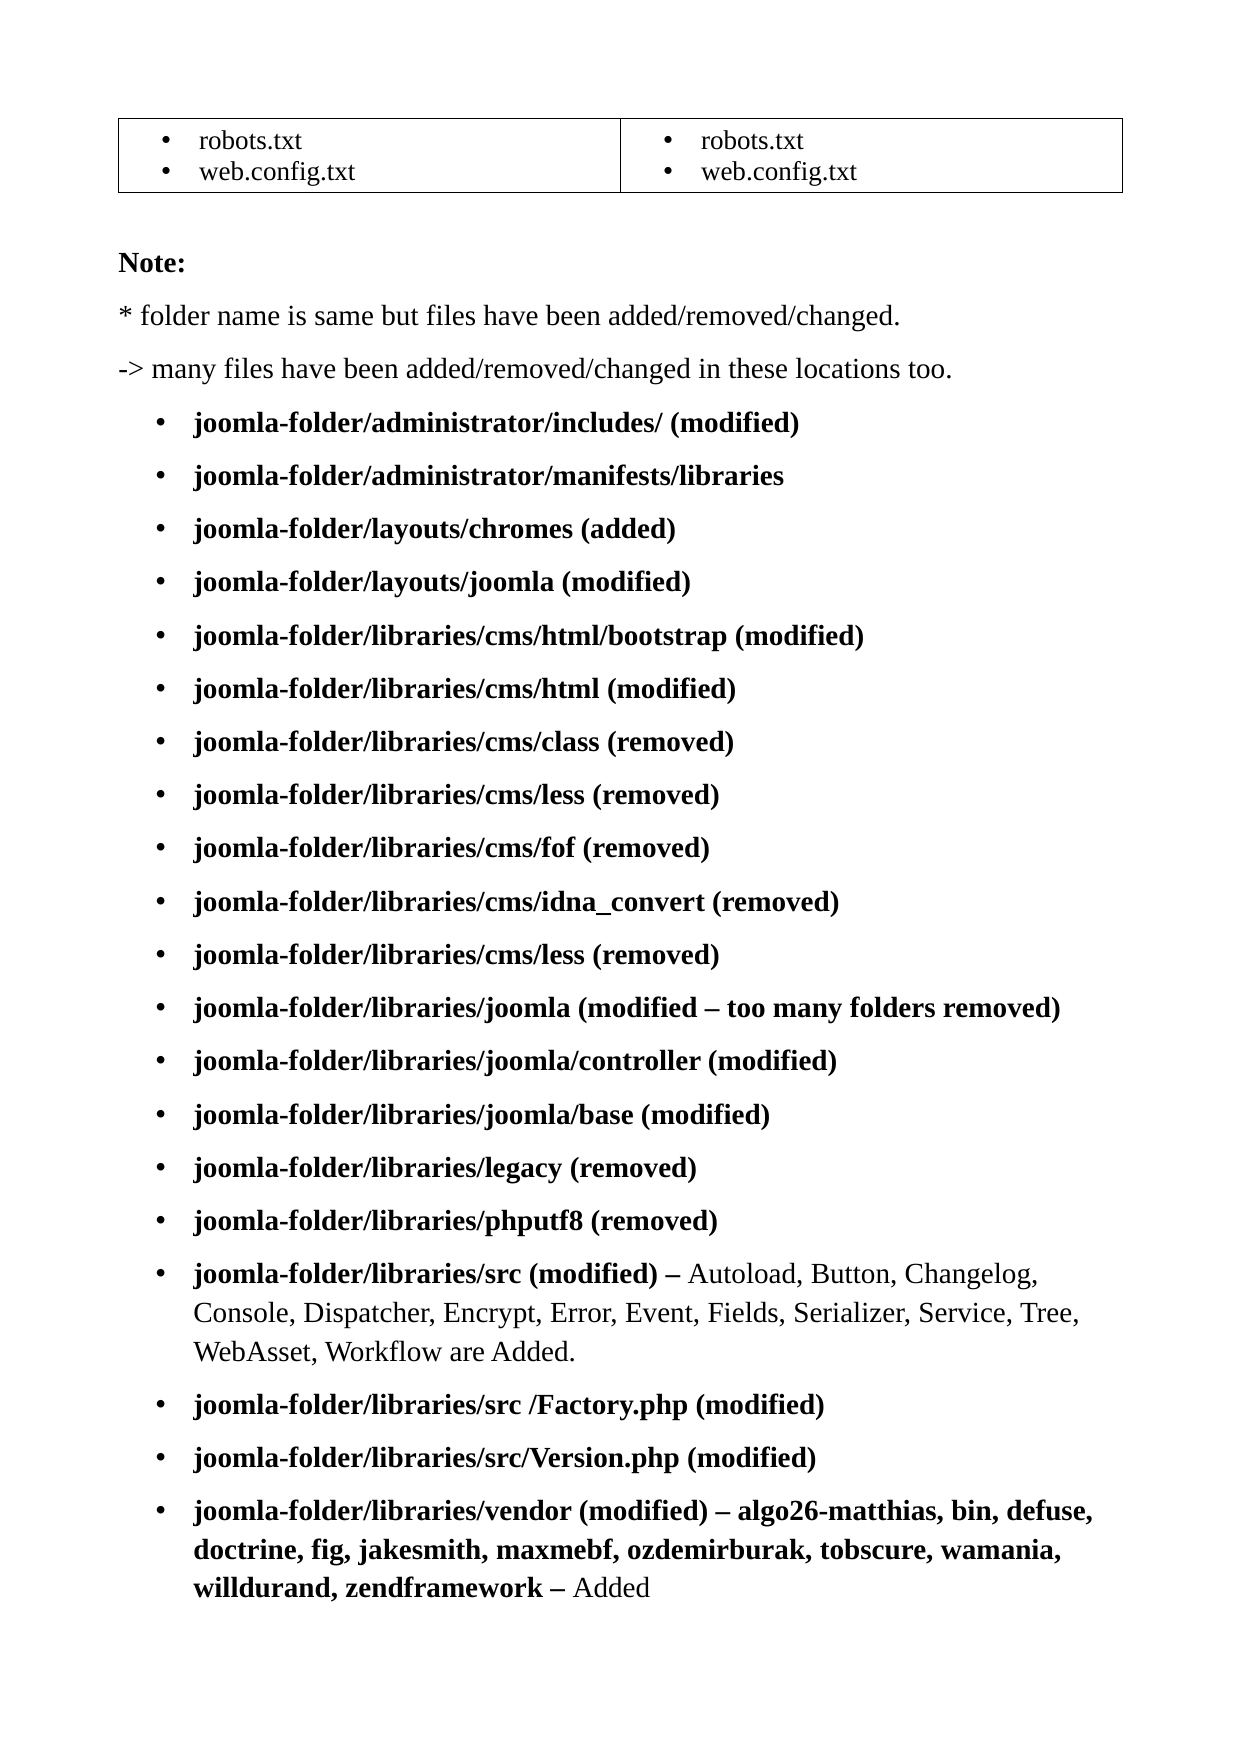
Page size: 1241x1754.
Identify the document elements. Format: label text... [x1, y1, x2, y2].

text -> many files have been added/removed/changed in these locations too. [118, 352, 1122, 385]
list joomla-folder/libraries/cms/html/bootstrap (modified) [156, 618, 1122, 651]
list joomla-folder/libraries/vendor (modified) – algo26-matthias, bin, defuse, doctrine, fig, jakesmith, maxmebf, ozdemirburak, tobscure, wamania, willdurand, zendframework – Added [156, 1493, 1122, 1604]
list joomla-folder/libraries/src/Version.php (modified) [156, 1440, 1122, 1474]
list joomla-folder/layouts/chromes (added) [156, 511, 1122, 545]
list joomla-folder/libraries/phputf8 (removed) [156, 1203, 1122, 1237]
text * folder name is same but files have been added/removed/changed. [118, 298, 1122, 332]
list joomla-folder/libraries/cms/less (removed) [156, 777, 1122, 811]
list joomla-folder/libraries/cms/html (modified) [156, 671, 1122, 704]
table_cell Folders :- administrator bin (removed in 4.0) cache cli * components images includes language layouts * libraries * media modules plugins templates tmp Files :- configuration.php htaccess.txt index.php LICENCE.txt README.txt robots.txt web.config.txt [119, 119, 620, 192]
list joomla-folder/libraries/cms/idna_convert (removed) [156, 884, 1122, 917]
table_cell Folders :- administrator api (newly added) cache cli * components images includes language layouts * libraries * media modules plugins templates tmp Files :- configuration.php htaccess.txt index.php LICENCE.txt README.txt robots.txt web.config.txt [621, 119, 1122, 192]
list joomla-folder/libraries/src (modified) – Autoload, Button, Changelog, Console, Dispatcher, Encrypt, Error, Event, Fields, Serializer, Service, Tree, WebAsset, Workflow are Added. [156, 1256, 1122, 1367]
list joomla-folder/libraries/joomla/controller (modified) [156, 1043, 1122, 1077]
list joomla-folder/libraries/joomla/base (modified) [156, 1097, 1122, 1130]
list joomla-folder/administrator/manifests/libraries [156, 458, 1122, 492]
list joomla-folder/libraries/cms/fof (removed) [156, 831, 1122, 864]
list joomla-folder/administrator/includes/ (modified) [156, 405, 1122, 438]
list joomla-folder/libraries/src /Factory.php (modified) [156, 1387, 1122, 1420]
list joomla-folder/libraries/joomla (modified – too many folders removed) [156, 990, 1122, 1024]
list joomla-folder/libraries/cms/less (removed) [156, 937, 1122, 971]
list joomla-folder/libraries/legacy (removed) [156, 1150, 1122, 1184]
list joomla-folder/libraries/cms/class (removed) [156, 724, 1122, 758]
text Note: [118, 245, 1122, 279]
list joomla-folder/layouts/joomla (modified) [156, 564, 1122, 598]
